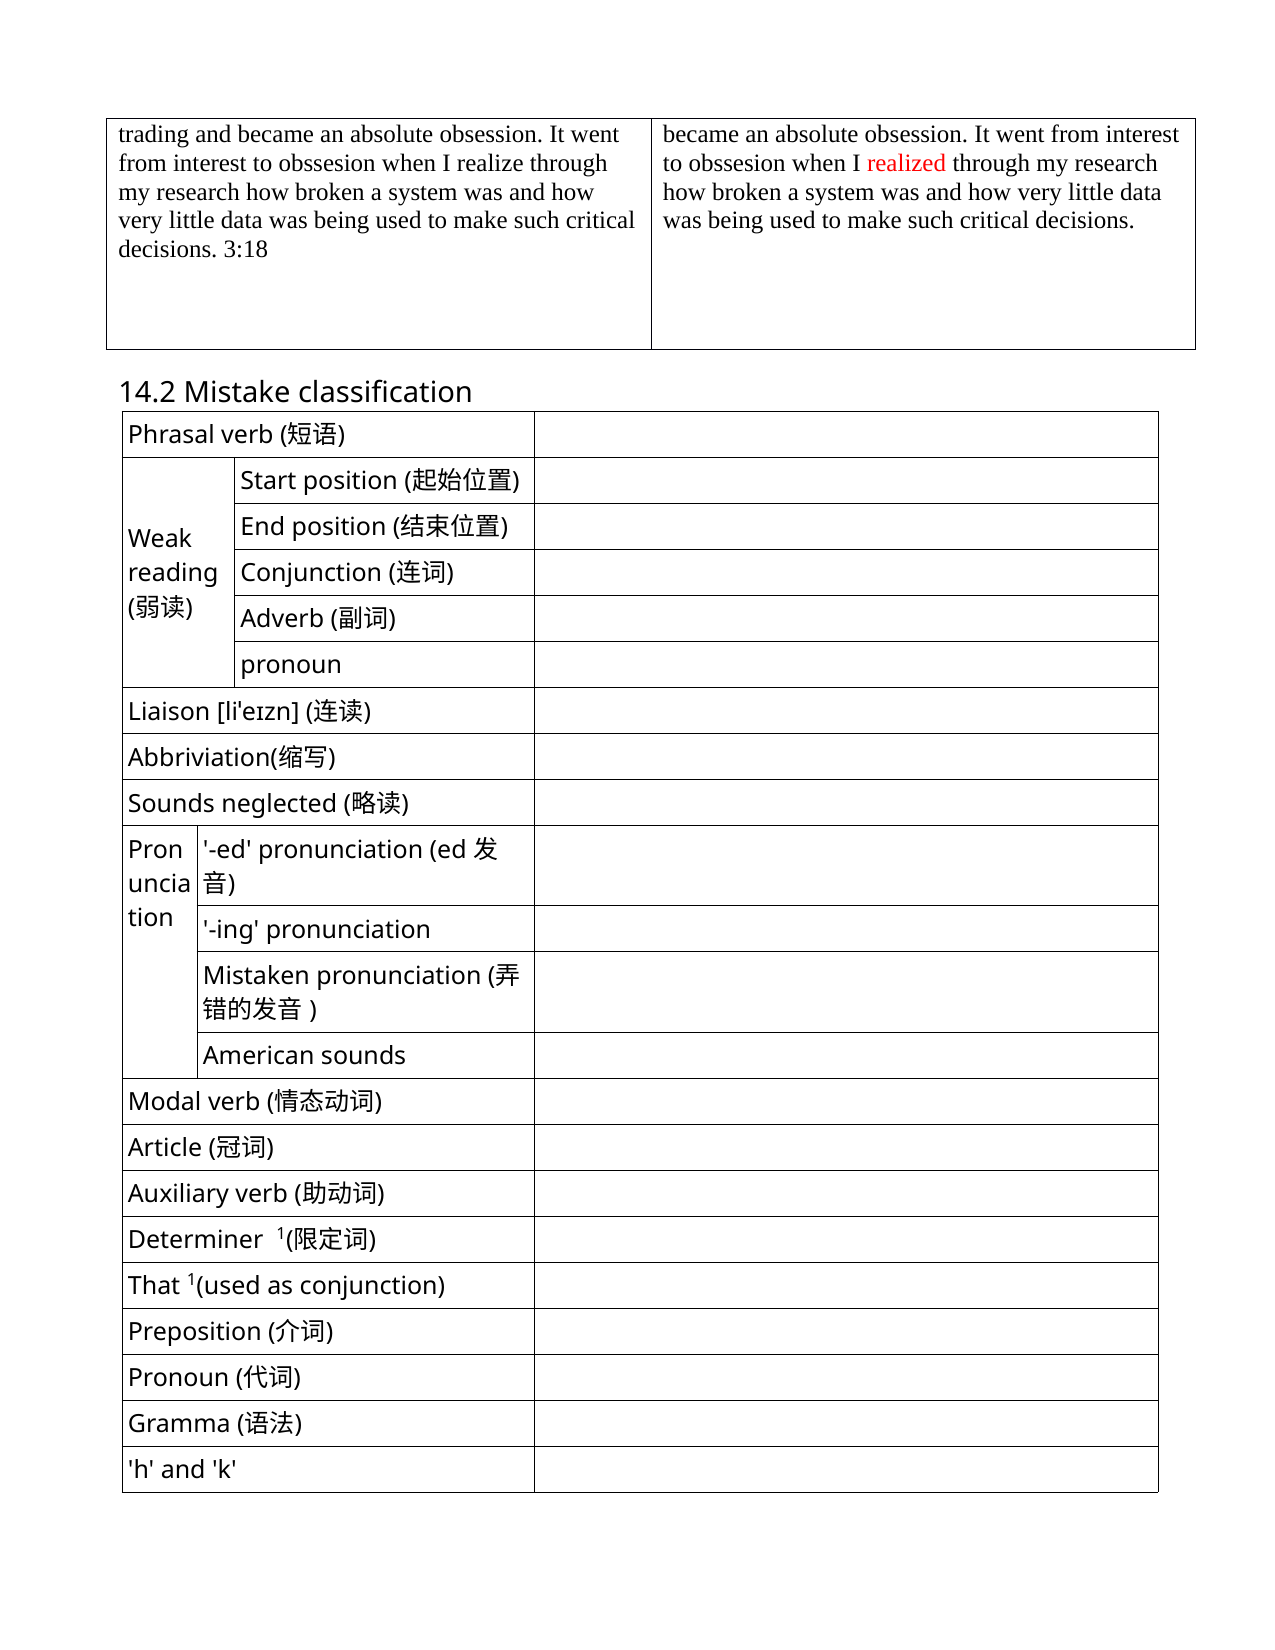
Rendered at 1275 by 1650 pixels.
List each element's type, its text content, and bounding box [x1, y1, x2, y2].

table_cell [535, 906, 1158, 951]
table_cell Sounds neglected (略读) [123, 780, 534, 825]
table_cell End position (结束位置) [235, 504, 534, 549]
table_cell [535, 688, 1158, 733]
table_cell [535, 550, 1158, 595]
table_cell Weak reading (弱读) [123, 458, 234, 687]
table_cell Mistaken pronunciation (弄错的发音 ) [198, 952, 534, 1031]
table_cell Auxiliary verb (助动词) [123, 1171, 534, 1216]
table_cell Adverb (副词) [235, 596, 534, 641]
table_cell [535, 1309, 1158, 1354]
table_cell trading and became an absolute obsession. It went from interest to obssesion when I realize through my research how broken a system was and how very little data was being used to make such critical decisions. 3:18 [107, 119, 651, 349]
table_cell pronoun [235, 642, 534, 687]
table_cell Determiner 1(限定词) [123, 1217, 534, 1262]
table_cell [535, 952, 1158, 1031]
subtitle 14.2 Mistake classification [118, 371, 1157, 411]
table_cell Start position (起始位置) [235, 458, 534, 503]
table_cell [535, 596, 1158, 641]
table_cell [535, 1033, 1158, 1077]
table_cell Preposition (介词) [123, 1309, 534, 1354]
table_cell '-ing' pronunciation [198, 906, 534, 951]
table_cell Pronoun (代词) [123, 1355, 534, 1400]
table_cell American sounds [198, 1033, 534, 1077]
table_cell [535, 1171, 1158, 1216]
table_cell [535, 734, 1158, 779]
table_cell Abbriviation(缩写) [123, 734, 534, 779]
table_cell [535, 504, 1158, 549]
table_cell became an absolute obsession. It went from interest to obssesion when I realized through my research how broken a system was and how very little data was being used to make such critical decisions. [652, 119, 1195, 349]
table_cell [535, 1355, 1158, 1400]
table_header Phrasal verb (短语) [123, 412, 534, 457]
table_cell Article (冠词) [123, 1125, 534, 1169]
table_cell [535, 1401, 1158, 1446]
table_cell [535, 642, 1158, 687]
table_cell [535, 780, 1158, 825]
table_header [535, 412, 1158, 457]
table_cell [535, 458, 1158, 503]
table_cell [535, 1079, 1158, 1123]
table_cell [535, 1217, 1158, 1262]
table_cell [535, 826, 1158, 905]
table_cell Conjunction (连词) [235, 550, 534, 595]
table_cell [535, 1125, 1158, 1169]
table_cell Pronunciation [123, 826, 197, 1077]
table_cell [535, 1447, 1158, 1492]
table_cell That 1(used as conjunction) [123, 1263, 534, 1308]
table_cell 'h' and 'k' [123, 1447, 534, 1492]
table_cell Modal verb (情态动词) [123, 1079, 534, 1123]
table_cell [535, 1263, 1158, 1308]
table_cell '-ed' pronunciation (ed 发音) [198, 826, 534, 905]
table_cell Liaison [liˈeɪzn] (连读) [123, 688, 534, 733]
table_cell Gramma (语法) [123, 1401, 534, 1446]
